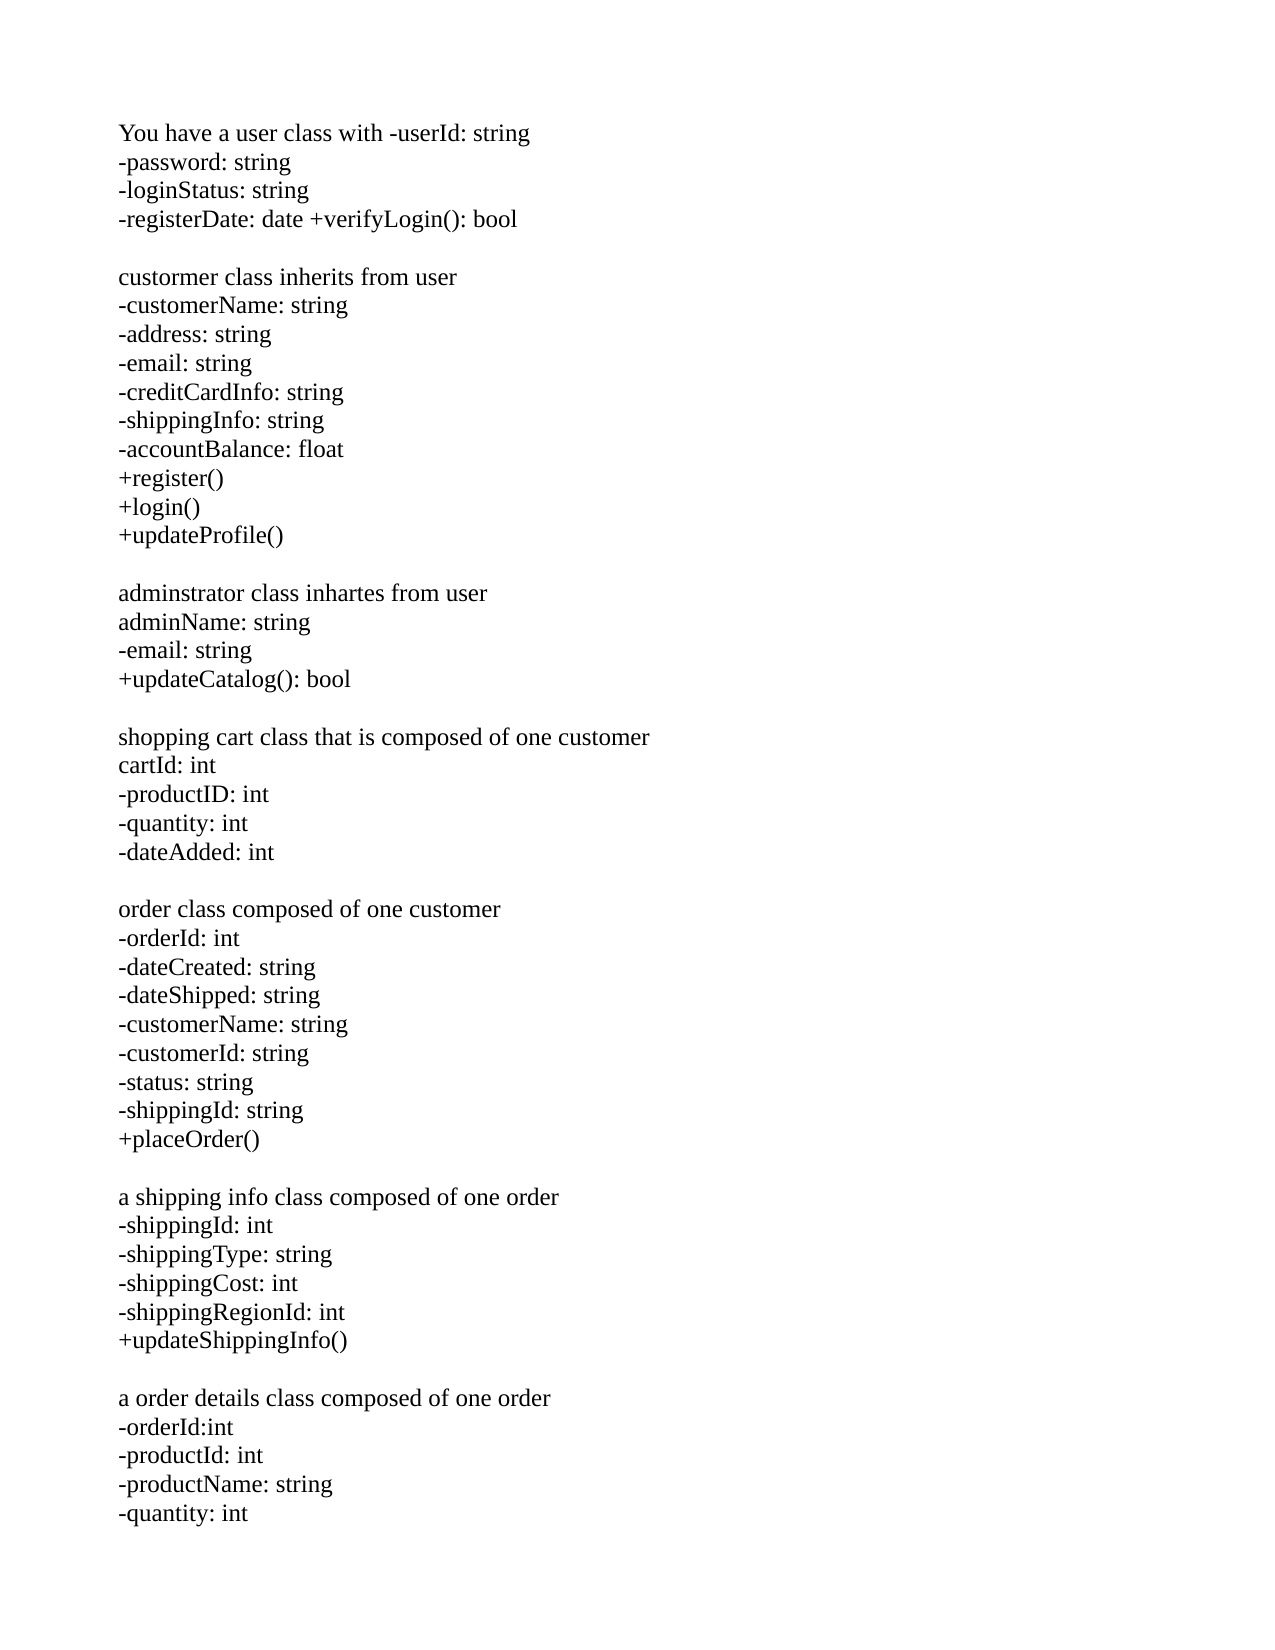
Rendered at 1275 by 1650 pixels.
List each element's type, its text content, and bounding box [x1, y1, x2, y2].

text You have a user class with -userId: string [118, 118, 1157, 147]
text -dateAdded: int [118, 837, 1157, 866]
text +register() [118, 463, 1157, 492]
text -orderId: int [118, 923, 1157, 952]
text -orderId:int [118, 1412, 1157, 1441]
text -customerId: string [118, 1038, 1157, 1067]
text -quantity: int [118, 1498, 1157, 1527]
text +placeOrder() [118, 1124, 1157, 1153]
text -password: string [118, 147, 1157, 176]
text order class composed of one customer [118, 894, 1157, 923]
text +login() [118, 492, 1157, 521]
text -quantity: int [118, 808, 1157, 837]
text -status: string [118, 1067, 1157, 1096]
text a shipping info class composed of one order [118, 1182, 1157, 1211]
text -productId: int [118, 1441, 1157, 1469]
text custormer class inherits from user [118, 262, 1157, 291]
text -shippingCost: int [118, 1268, 1157, 1297]
text -dateCreated: string [118, 952, 1157, 981]
text -shippingInfo: string [118, 406, 1157, 434]
text +updateShippingInfo() [118, 1326, 1157, 1354]
text -productID: int [118, 779, 1157, 808]
text -shippingRegionId: int [118, 1297, 1157, 1326]
text -customerName: string [118, 1009, 1157, 1038]
text cartId: int [118, 751, 1157, 779]
text -shippingType: string [118, 1239, 1157, 1268]
text -creditCardInfo: string [118, 377, 1157, 406]
text -customerName: string [118, 291, 1157, 319]
text +updateProfile() [118, 521, 1157, 549]
text adminName: string [118, 607, 1157, 636]
text -email: string [118, 636, 1157, 664]
text a order details class composed of one order [118, 1383, 1157, 1412]
text adminstrator class inhartes from user [118, 578, 1157, 607]
text shopping cart class that is composed of one customer [118, 722, 1157, 751]
text -address: string [118, 319, 1157, 348]
text -email: string [118, 348, 1157, 377]
text -shippingId: int [118, 1211, 1157, 1239]
text -productName: string [118, 1469, 1157, 1498]
text -dateShipped: string [118, 981, 1157, 1009]
text -registerDate: date +verifyLogin(): bool [118, 204, 1157, 233]
text +updateCatalog(): bool [118, 664, 1157, 693]
text -loginStatus: string [118, 176, 1157, 204]
text -shippingId: string [118, 1096, 1157, 1124]
text -accountBalance: float [118, 434, 1157, 463]
